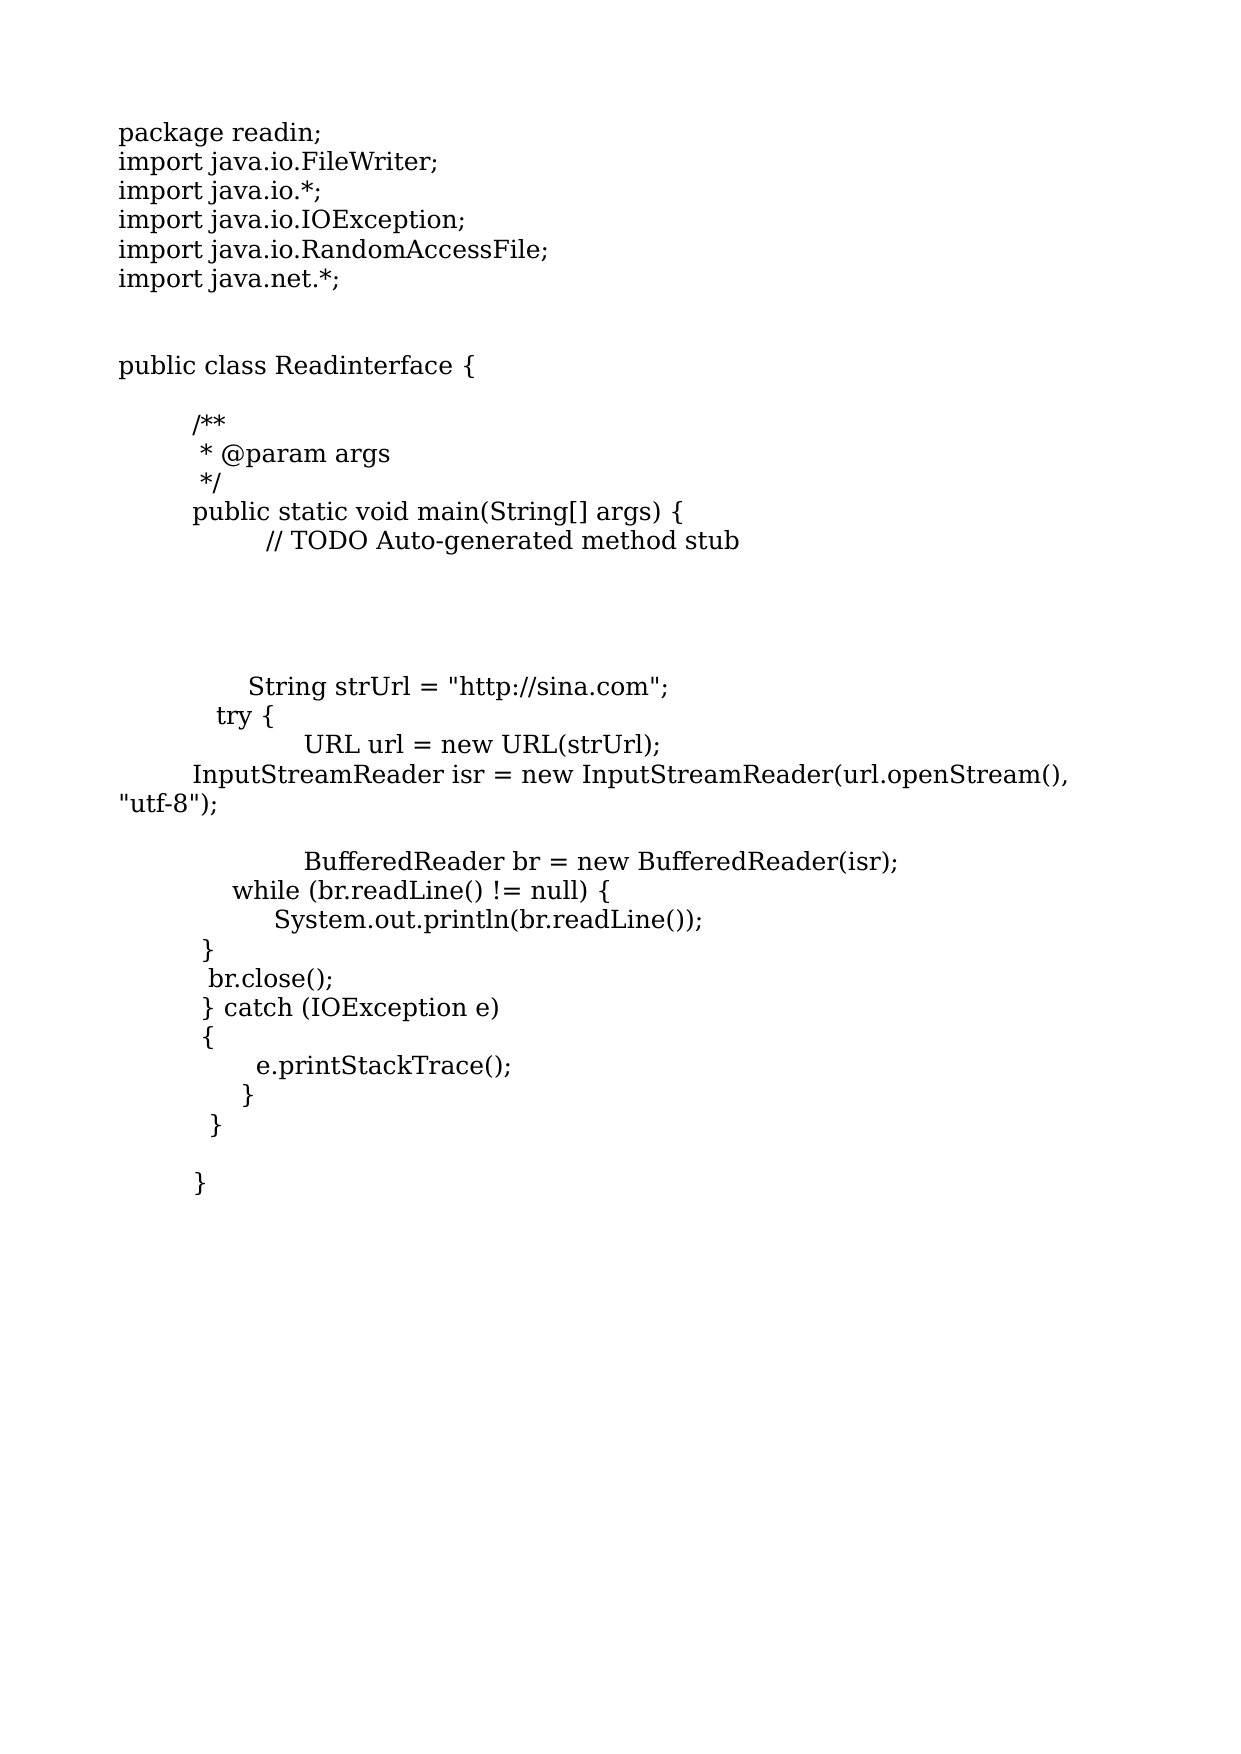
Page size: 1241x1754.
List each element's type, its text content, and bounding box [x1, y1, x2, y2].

text // TODO Auto-generated method stub [118, 526, 1122, 556]
text import java.io.RandomAccessFile; [118, 235, 1122, 264]
text br.close(); [118, 964, 1122, 993]
text * @param args [118, 439, 1122, 468]
text /** [118, 410, 1122, 439]
text InputStreamReader isr = new InputStreamReader(url.openStream(), "utf-8"); [118, 760, 1122, 818]
text try { [118, 701, 1122, 731]
text } [118, 1110, 1122, 1139]
text } catch (IOException e) [118, 993, 1122, 1022]
text import java.net.*; [118, 264, 1122, 293]
text URL url = new URL(strUrl); [118, 731, 1122, 760]
text } [118, 1168, 1122, 1197]
text System.out.println(br.readLine()); [118, 906, 1122, 935]
text */ [118, 468, 1122, 497]
text String strUrl = "http://sina.com"; [118, 672, 1122, 701]
text } [118, 1081, 1122, 1110]
text import java.io.IOException; [118, 206, 1122, 235]
text BufferedReader br = new BufferedReader(isr); [118, 847, 1122, 876]
text while (br.readLine() != null) { [118, 876, 1122, 906]
text import java.io.FileWriter; [118, 147, 1122, 176]
text { [118, 1022, 1122, 1051]
text } [118, 935, 1122, 964]
text public class Readinterface { [118, 351, 1122, 381]
text public static void main(String[] args) { [118, 497, 1122, 526]
text package readin; [118, 118, 1122, 147]
text import java.io.*; [118, 176, 1122, 206]
text e.printStackTrace(); [118, 1051, 1122, 1081]
